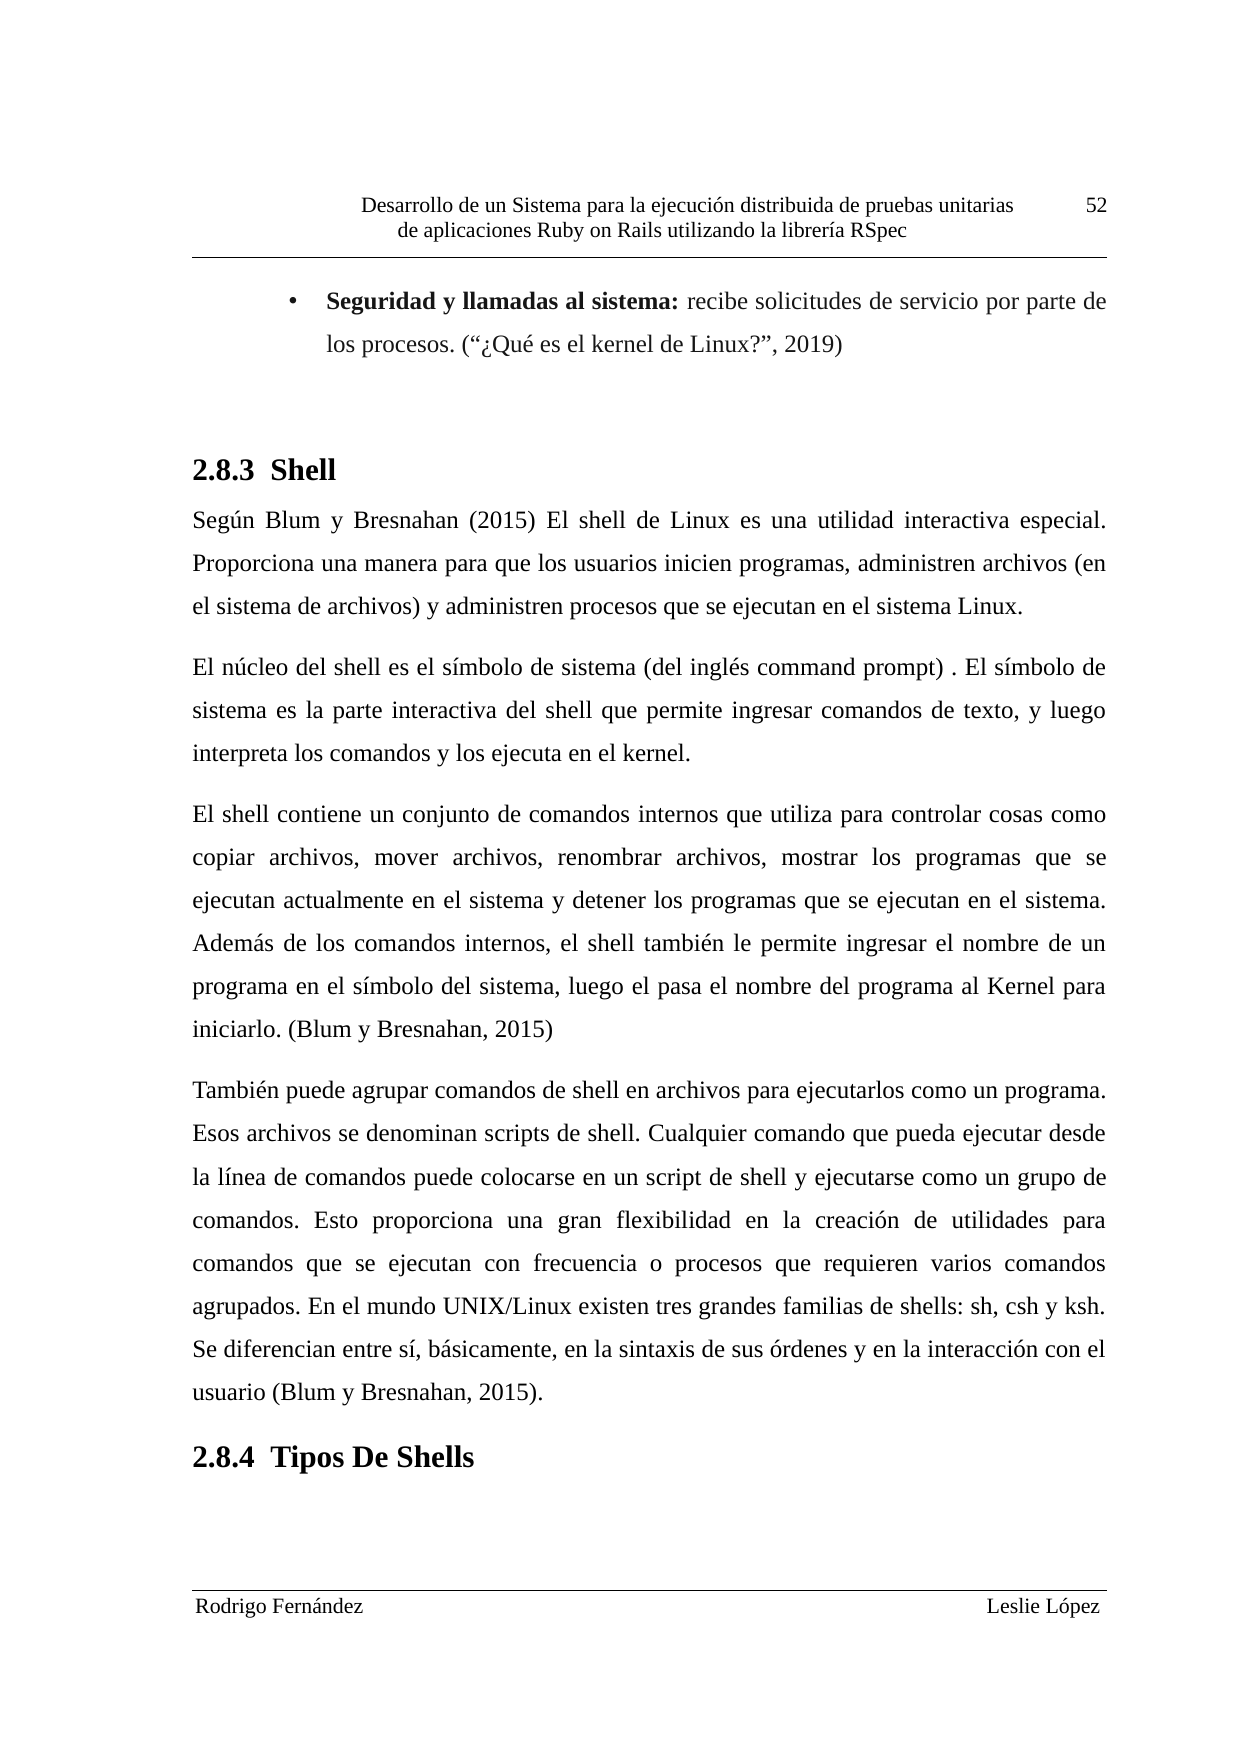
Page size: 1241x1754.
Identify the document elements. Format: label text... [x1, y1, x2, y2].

text El núcleo del shell es el símbolo de sistema (del inglés command prompt) . El símbolo de sistema es la parte interactiva del shell que permite ingresar comandos de texto, y luego interpreta los comandos y los ejecuta en el kernel. [192, 652, 1107, 767]
subtitle shell [192, 451, 1107, 487]
list Seguridad y llamadas al sistema: recibe solicitudes de servicio por parte de los procesos. (“¿Qué es el kernel de Linux?”, 2019) [288, 286, 1107, 358]
text También puede agrupar comandos de shell en archivos para ejecutarlos como un programa. Esos archivos se denominan scripts de shell. Cualquier comando que pueda ejecutar desde la línea de comandos puede colocarse en un script de shell y ejecutarse como un grupo de comandos. Esto proporciona una gran flexibilidad en la creación de utilidades para comandos que se ejecutan con frecuencia o procesos que requieren varios comandos agrupados. En el mundo UNIX/Linux existen tres grandes familias de shells: sh, csh y ksh. Se diferencian entre sí, básicamente, en la sintaxis de sus órdenes y en la interacción con el usuario (Blum y Bresnahan, 2015).⁠ [192, 1075, 1107, 1406]
list Según Blum y Bresnahan (2015)⁠ El shell de Linux es una utilidad interactiva especial. Proporciona una manera para que los usuarios inicien programas, administren archivos (en el sistema de archivos) y administren procesos que se ejecutan en el sistema Linux. [192, 505, 1107, 620]
text El shell contiene un conjunto de comandos internos que utiliza para controlar cosas como copiar archivos, mover archivos, renombrar archivos, mostrar los programas que se ejecutan actualmente en el sistema y detener los programas que se ejecutan en el sistema. Además de los comandos internos, el shell también le permite ingresar el nombre de un programa en el símbolo del sistema, luego el pasa el nombre del programa al Kernel para iniciarlo. (Blum y Bresnahan, 2015) [192, 799, 1107, 1043]
subtitle Tipos de Shells [192, 1438, 1107, 1474]
